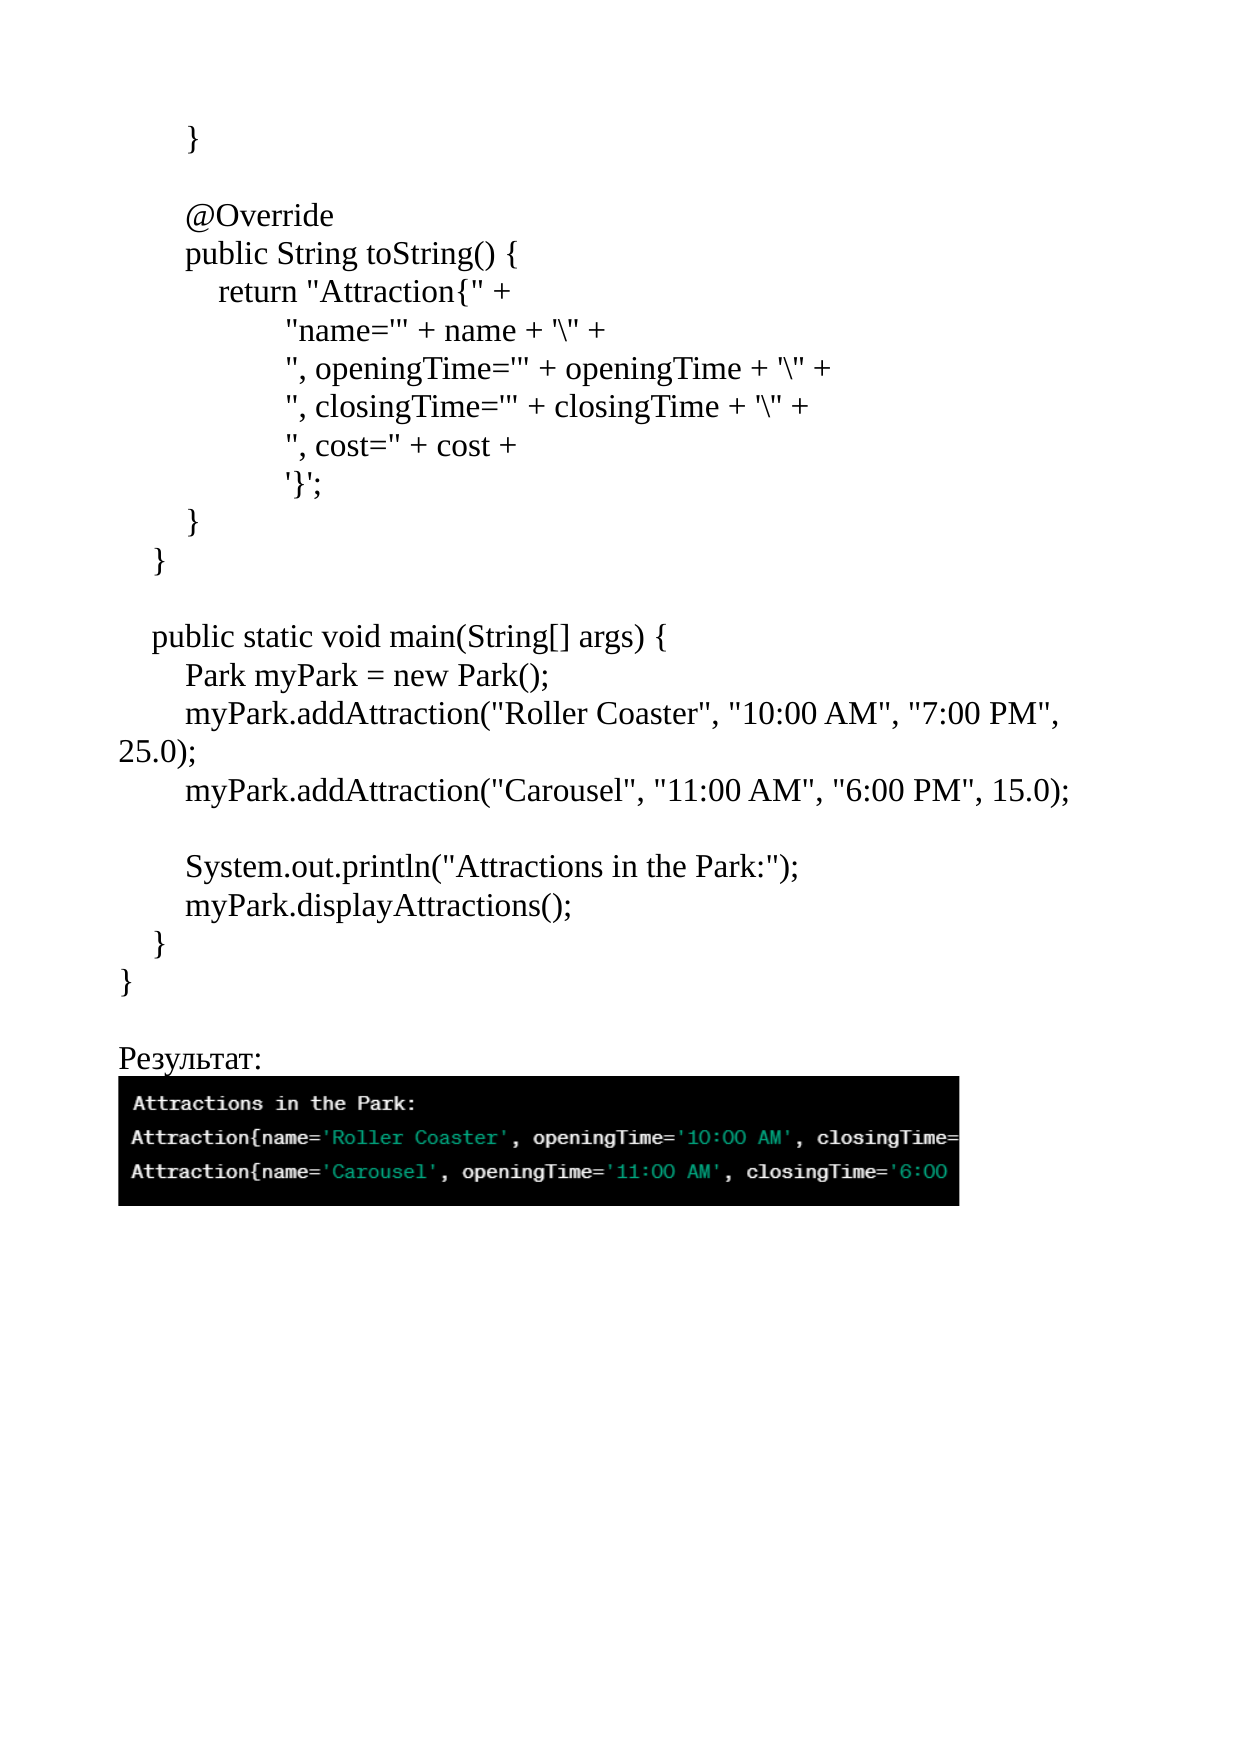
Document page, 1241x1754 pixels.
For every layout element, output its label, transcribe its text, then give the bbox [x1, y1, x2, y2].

text } [118, 540, 1122, 578]
text ", openingTime='" + openingTime + '\'' + [118, 348, 1122, 386]
text public String toString() { [118, 233, 1122, 271]
text return "Attraction{" + [118, 271, 1122, 310]
picture [118, 1076, 960, 1206]
text System.out.println("Attractions in the Park:"); [118, 846, 1122, 885]
text } [118, 118, 1122, 156]
text } [118, 923, 1122, 961]
text '}'; [118, 463, 1122, 501]
text } [118, 501, 1122, 540]
text } [118, 961, 1122, 1000]
text public static void main(String[] args) { [118, 616, 1122, 655]
text ", closingTime='" + closingTime + '\'' + [118, 386, 1122, 425]
text myPark.displayAttractions(); [118, 885, 1122, 923]
text @Override [118, 195, 1122, 233]
text myPark.addAttraction("Carousel", "11:00 AM", "6:00 PM", 15.0); [118, 770, 1122, 808]
text Park myPark = new Park(); [118, 655, 1122, 693]
text myPark.addAttraction("Roller Coaster", "10:00 AM", "7:00 PM", 25.0); [118, 693, 1122, 770]
text ", cost=" + cost + [118, 425, 1122, 463]
text "name='" + name + '\'' + [118, 310, 1122, 348]
text Результат: [118, 1038, 1122, 1076]
